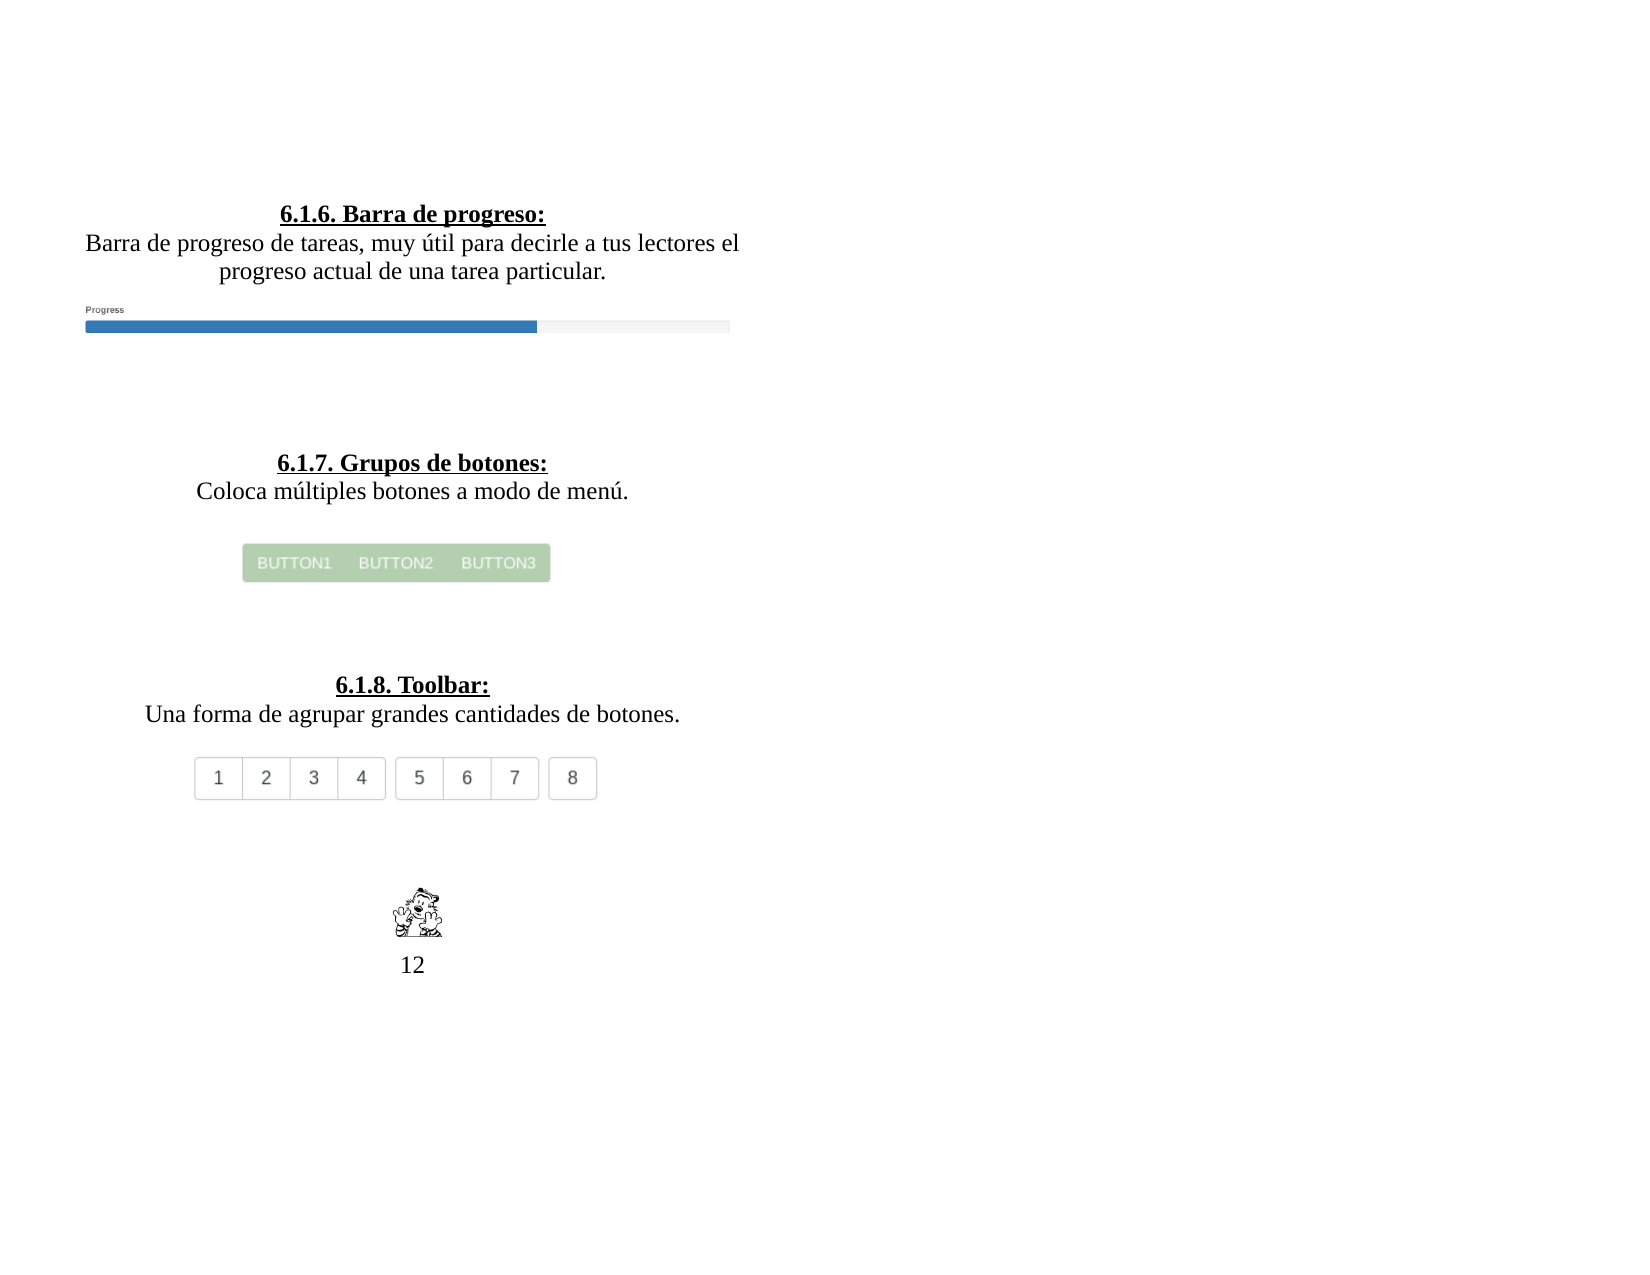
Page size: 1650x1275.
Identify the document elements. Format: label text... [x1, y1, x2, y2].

picture [183, 740, 629, 815]
text 12 [59, 950, 766, 979]
text 6.1.7. Grupos de botones: [59, 448, 766, 476]
text Coloca múltiples botones a modo de menú. [59, 476, 766, 505]
text Una forma de agrupar grandes cantidades de botones. [59, 699, 766, 728]
text 6.1.8. Toolbar: [59, 670, 766, 699]
picture [224, 520, 574, 611]
text 6.1.6. Barra de progreso: [59, 199, 766, 228]
picture [79, 297, 747, 349]
text Barra de progreso de tareas, muy útil para decirle a tus lectores el progreso actual de una tarea particular. [59, 228, 766, 285]
picture [392, 887, 443, 937]
